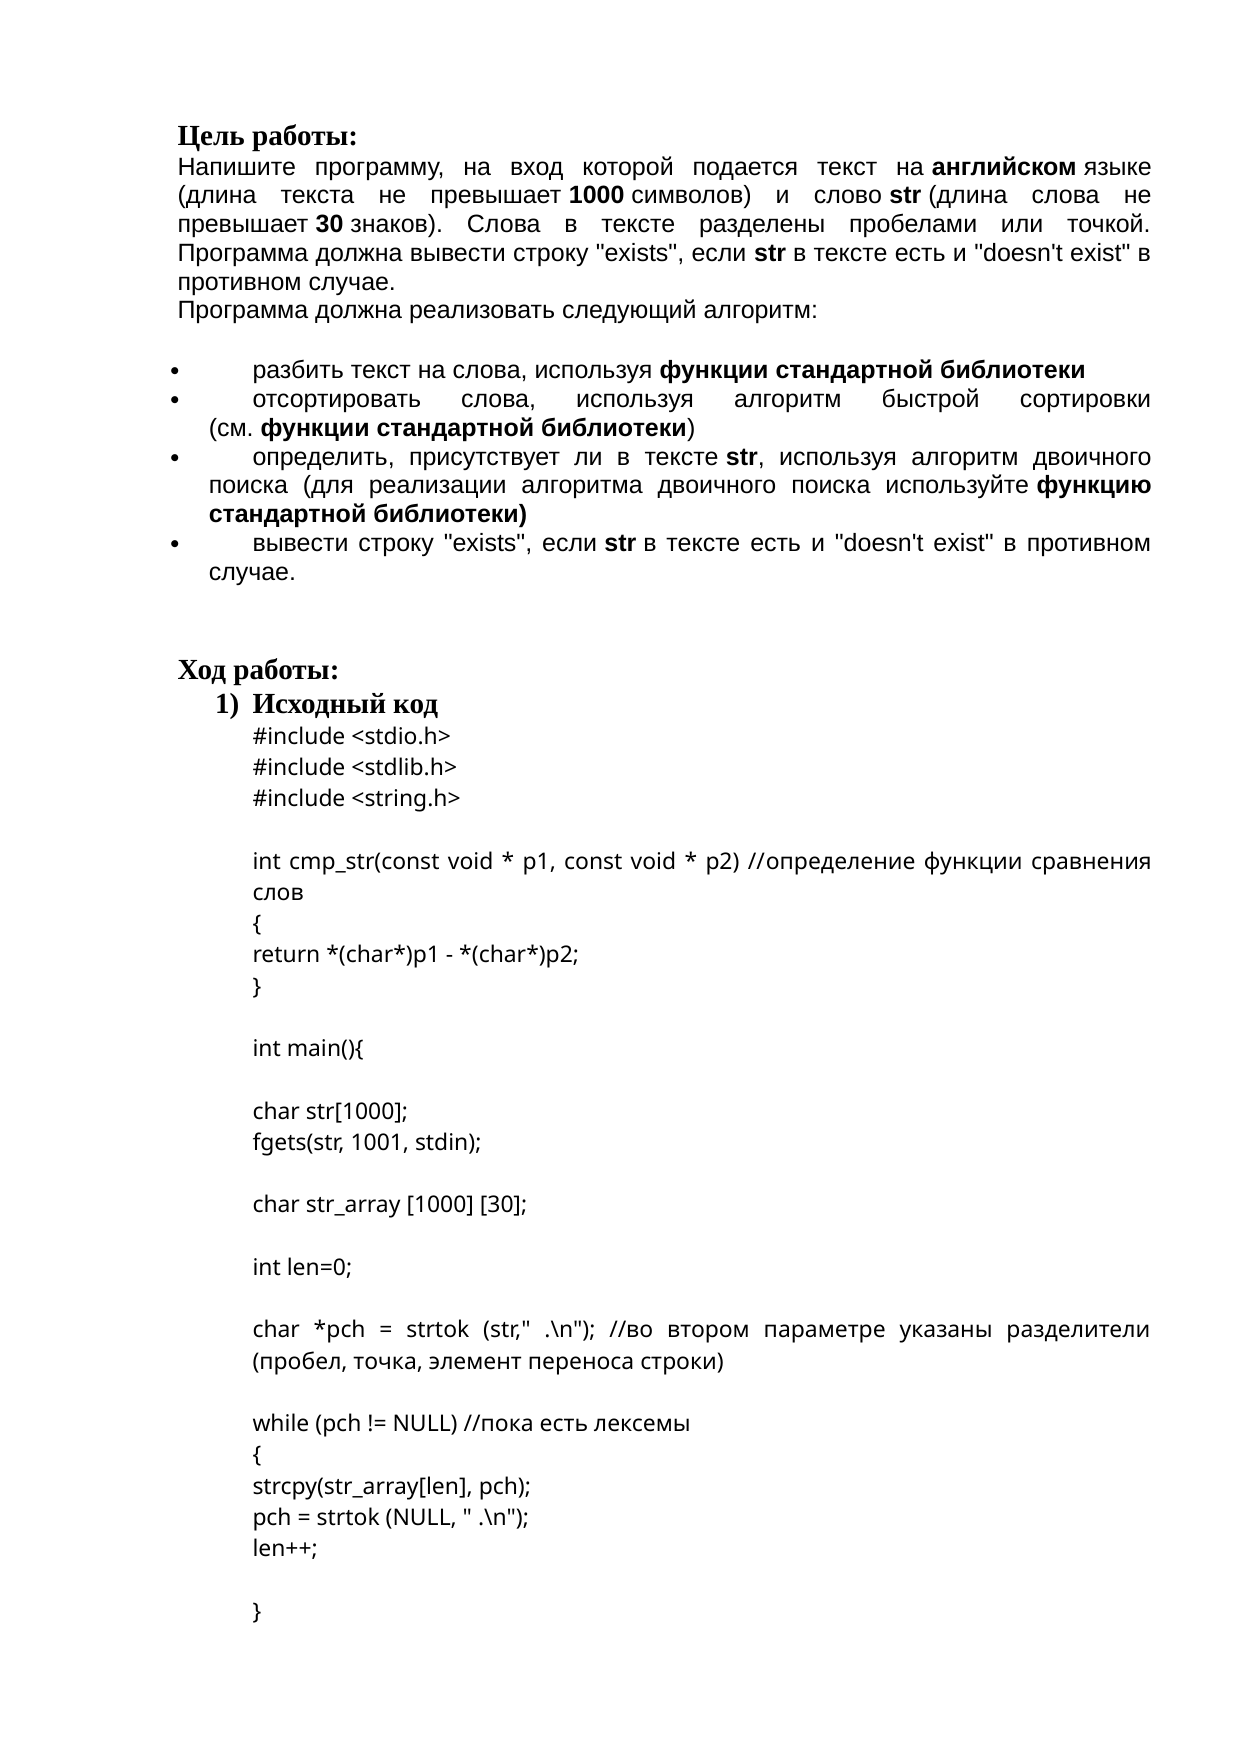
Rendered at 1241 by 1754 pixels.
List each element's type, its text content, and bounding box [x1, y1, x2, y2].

list strcpy(str_array[len], pch); [252, 1469, 1152, 1501]
list char *pch = strtok (str," .\n"); //во втором параметре указаны разделители (пробел, точка, элемент переноса строки) [252, 1313, 1152, 1376]
list { [252, 907, 1152, 938]
list int cmp_str(const void * p1, const void * p2) //определение функции сравнения слов [252, 844, 1152, 907]
list while (pch != NULL) //пока есть лексемы [252, 1407, 1152, 1438]
list #include <string.h> [252, 782, 1152, 813]
list } [252, 1594, 1152, 1626]
list fgets(str, 1001, stdin); [252, 1126, 1152, 1157]
list #include <stdio.h> [252, 719, 1152, 751]
list вывести строку "exists", если str в тексте есть и "doesn't exist" в противном случае. [171, 528, 1152, 585]
list #include <stdlib.h> [252, 751, 1152, 782]
list разбить текст на слова, используя функции стандартной библиотеки [171, 355, 1152, 384]
list int main(){ [252, 1032, 1152, 1063]
text Ход работы: [177, 652, 1152, 686]
list { [252, 1438, 1152, 1469]
list pch = strtok (NULL, " .\n"); [252, 1501, 1152, 1532]
list char str_array [1000] [30]; [252, 1188, 1152, 1219]
text Напишите программу, на вход которой подается текст на английском языке (длина текста не превышает 1000 символов) и слово str (длина слова не превышает 30 знаков). Слова в тексте разделены пробелами или точкой. Программа должна вывести строку "exists", если str в тексте есть и "doesn't exist" в противном случае. [177, 152, 1152, 295]
list int len=0; [252, 1251, 1152, 1282]
list char str[1000]; [252, 1094, 1152, 1126]
list return *(char*)p1 - *(char*)p2; [252, 938, 1152, 969]
text Программа должна реализовать следующий алгоритм: [177, 295, 1152, 324]
list определить, присутствует ли в тексте str, используя алгоритм двоичного поиска (для реализации алгоритма двоичного поиска используйте функцию стандартной библиотеки) [171, 442, 1152, 528]
list Исходный код [215, 686, 1152, 719]
list } [252, 969, 1152, 1001]
list len++; [252, 1532, 1152, 1563]
list отсортировать слова, используя алгоритм быстрой сортировки (см. функции стандартной библиотеки) [171, 384, 1152, 442]
text Цель работы: [177, 118, 1152, 152]
